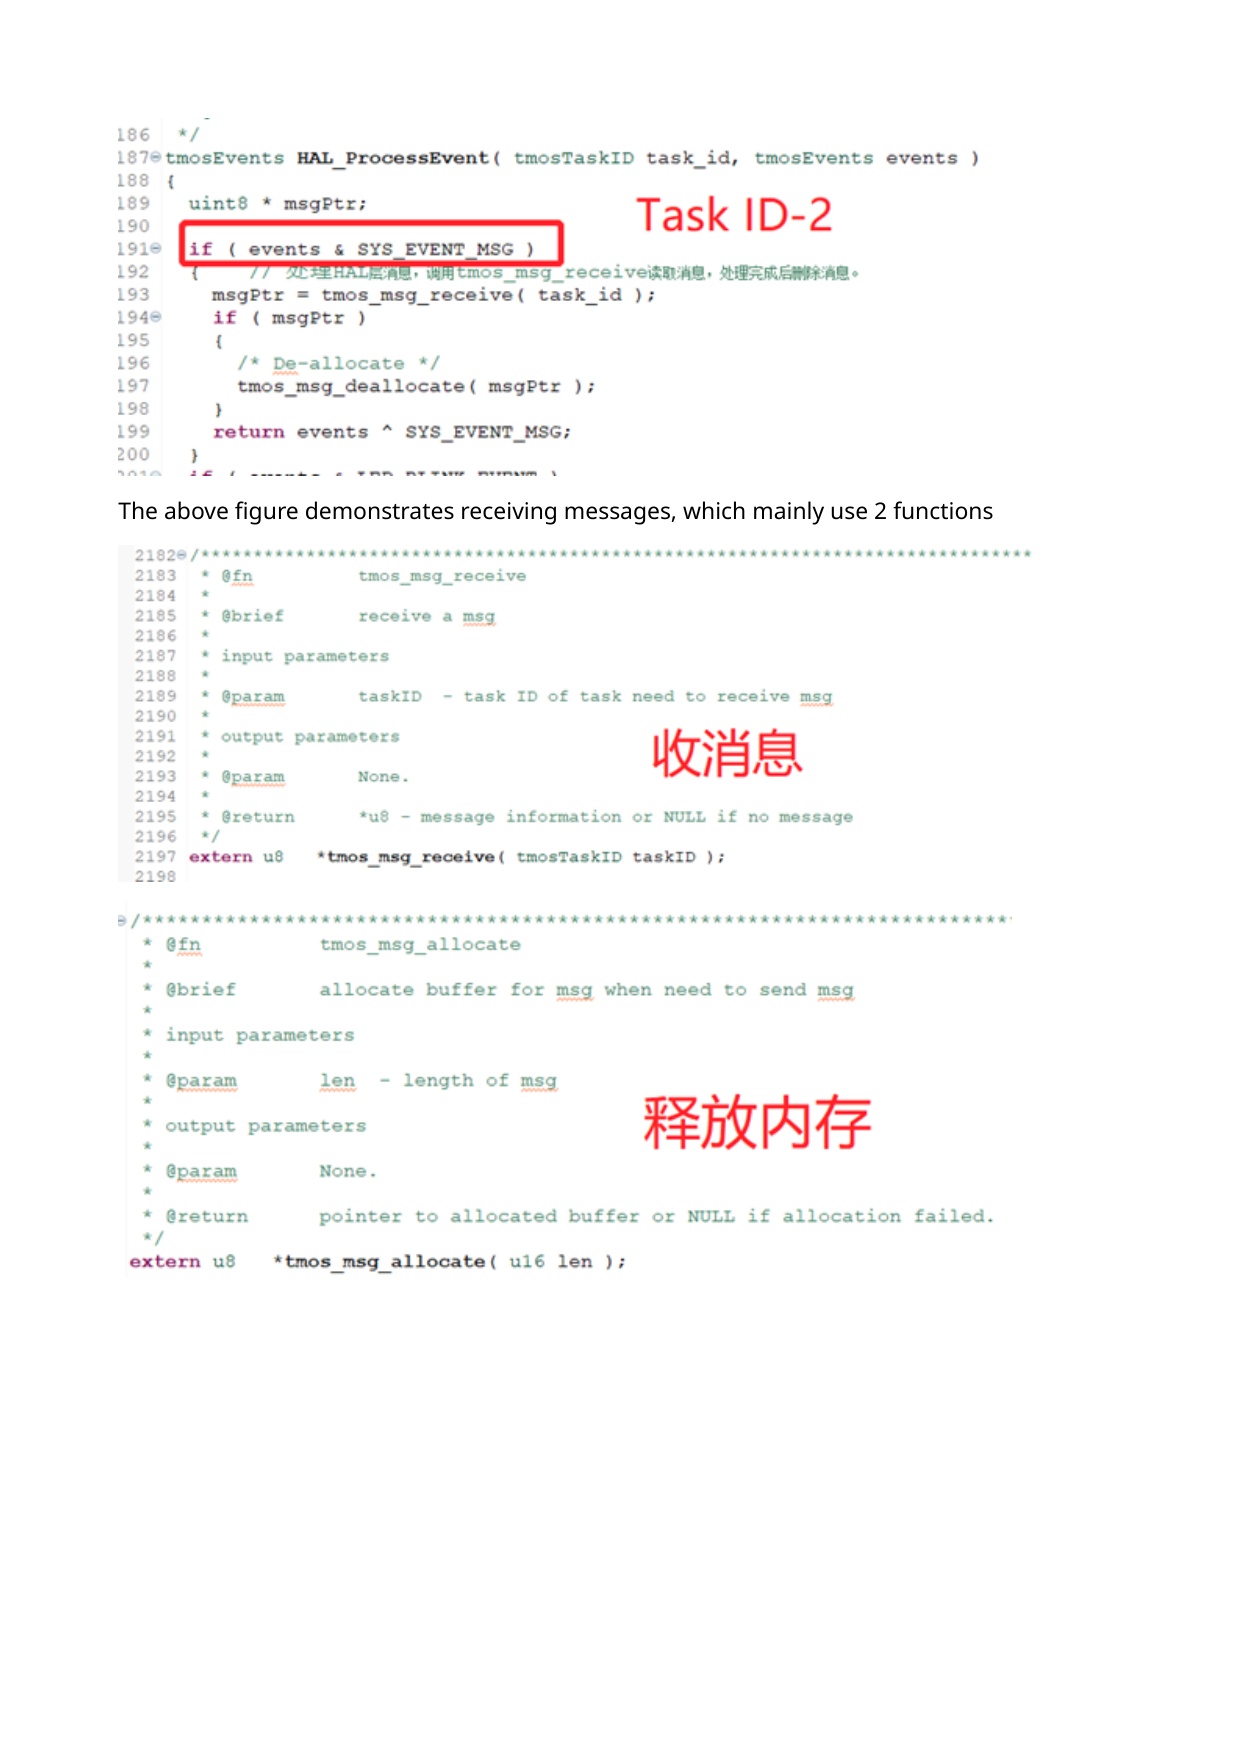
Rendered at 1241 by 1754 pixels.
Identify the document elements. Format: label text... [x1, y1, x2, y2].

text The above figure demonstrates receiving messages, which mainly use 2 functions [118, 495, 1122, 526]
picture [118, 901, 1012, 1278]
picture [118, 545, 1053, 882]
picture [118, 118, 1073, 476]
